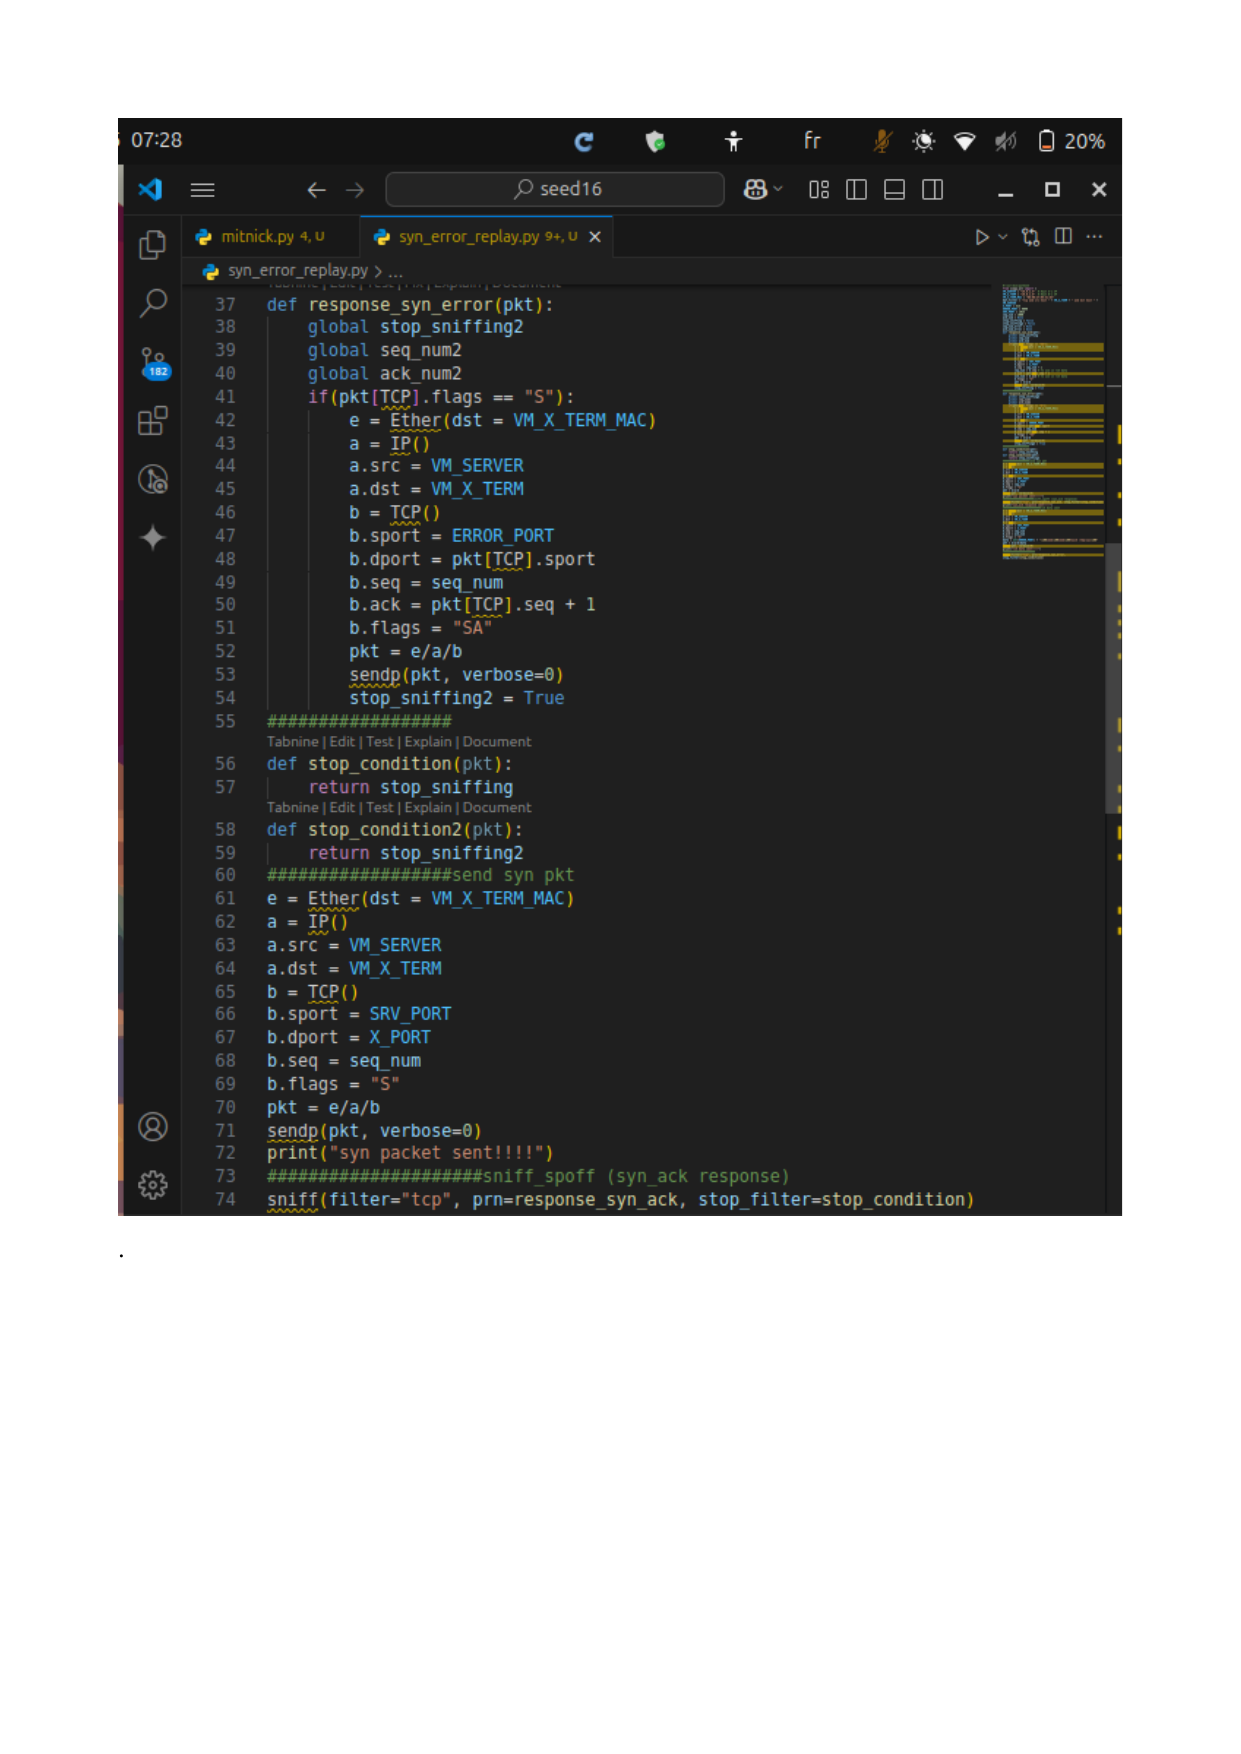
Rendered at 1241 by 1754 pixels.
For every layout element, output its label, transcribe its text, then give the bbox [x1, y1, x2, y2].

picture [118, 118, 1123, 1216]
text . [118, 1234, 1122, 1263]
